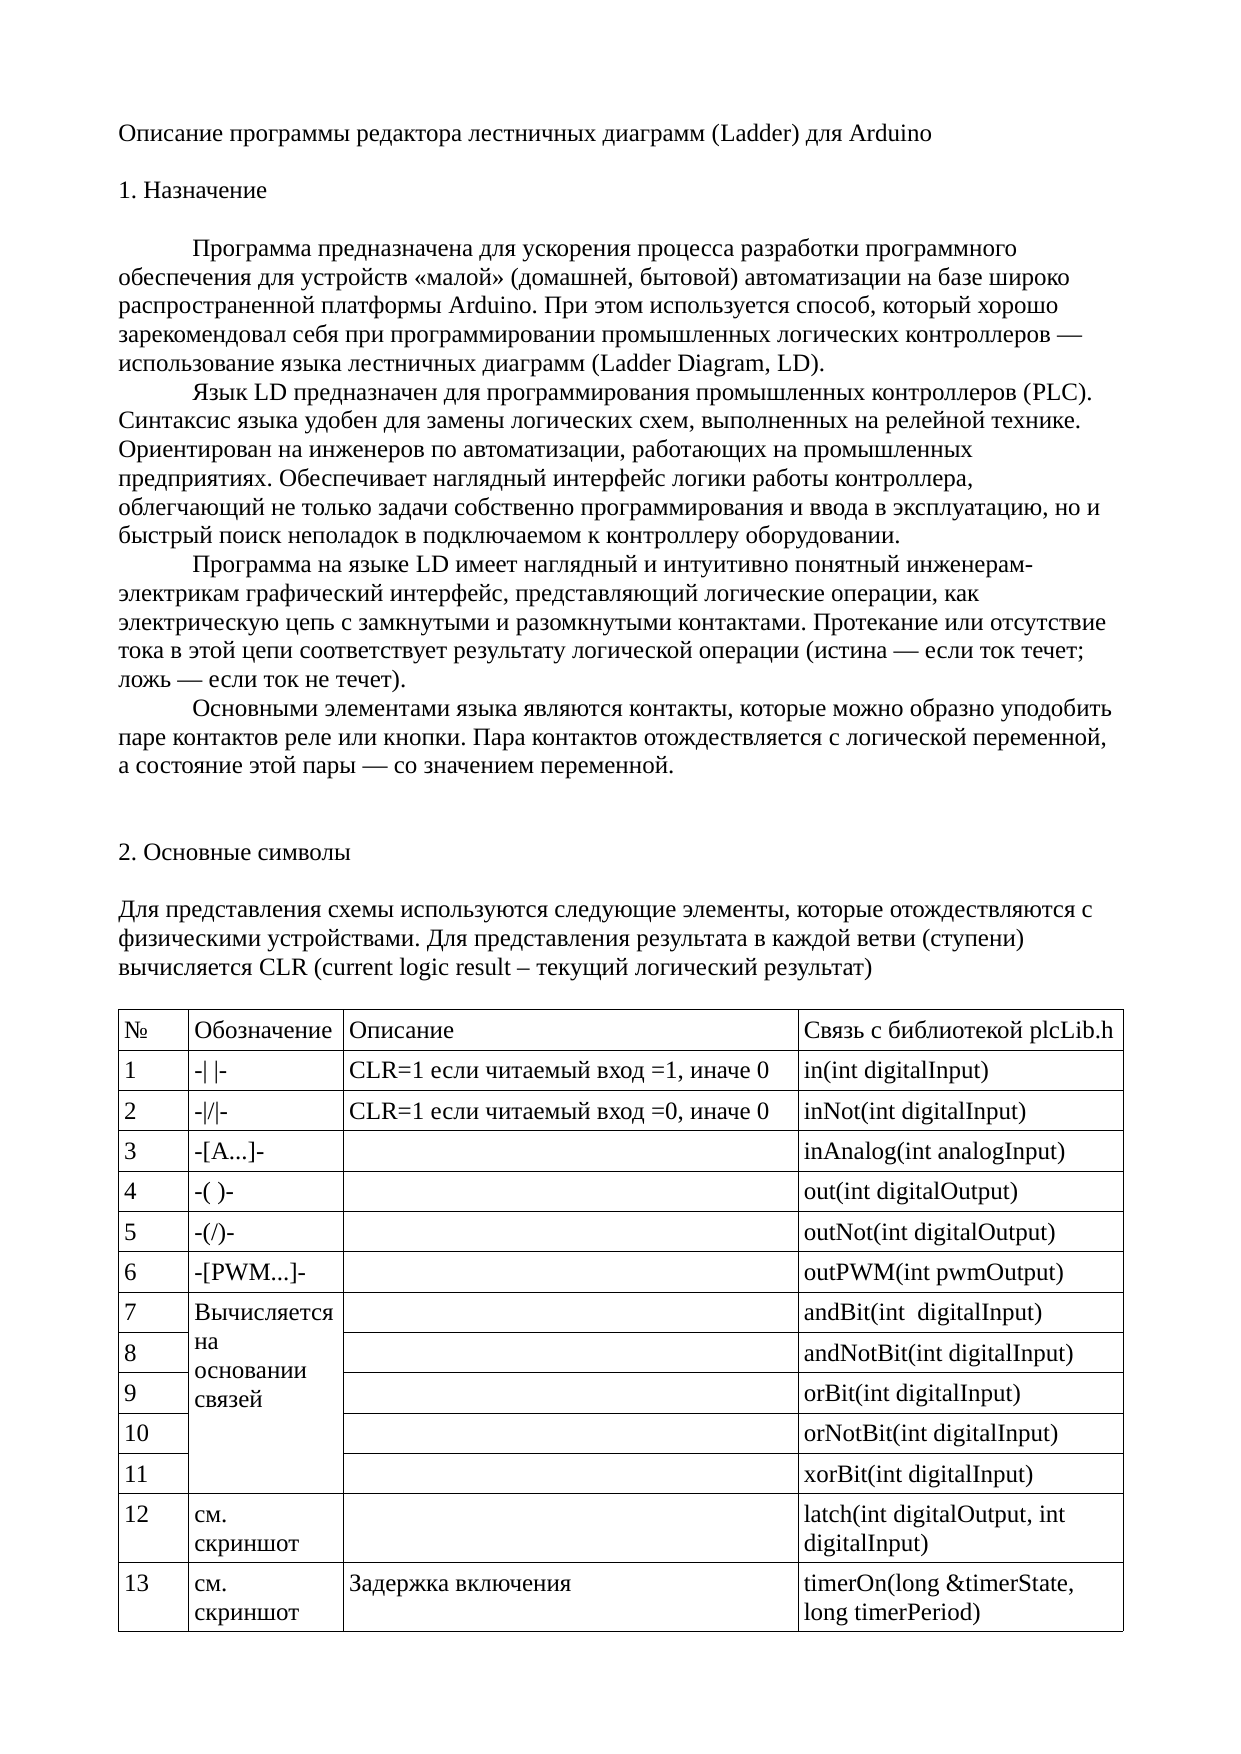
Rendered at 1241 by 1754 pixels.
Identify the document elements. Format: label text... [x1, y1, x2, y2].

text 1. Назначение [118, 176, 1122, 204]
table_cell [344, 1373, 798, 1412]
table_cell 8 [119, 1333, 188, 1372]
table_cell 4 [119, 1172, 188, 1211]
text Программа предназначена для ускорения процесса разработки программного обеспечения для устройств «малой» (домашней, бытовой) автоматизации на базе широко распространенной платформы Arduino. При этом используется способ, который хорошо зарекомендовал себя при программировании промышленных логических контроллеров — использование языка лестничных диаграмм (Ladder Diagram, LD). [118, 233, 1122, 377]
table_cell [344, 1414, 798, 1453]
table_cell Задержка включения [344, 1563, 798, 1631]
table_cell [344, 1212, 798, 1251]
table_cell [344, 1172, 798, 1211]
table_cell [344, 1293, 798, 1332]
table_cell andBit(int digitalInput) [799, 1293, 1123, 1332]
table_cell outNot(int digitalOutput) [799, 1212, 1123, 1251]
table_cell -[A...]- [189, 1131, 343, 1171]
table_cell andNotBit(int digitalInput) [799, 1333, 1123, 1372]
table_cell 10 [119, 1414, 188, 1453]
table_header Обозначение [189, 1010, 343, 1050]
text Описание программы редактора лестничных диаграмм (Ladder) для Arduino [118, 118, 1122, 147]
text Язык LD предназначен для программирования промышленных контроллеров (PLC). Синтаксис языка удобен для замены логических схем, выполненных на релейной технике. Ориентирован на инженеров по автоматизации, работающих на промышленных предприятиях. Обеспечивает наглядный интерфейс логики работы контроллера, облегчающий не только задачи собственно программирования и ввода в эксплуатацию, но и быстрый поиск неполадок в подключаемом к контроллеру оборудовании. [118, 377, 1122, 549]
table_header Связь с библиотекой plcLib.h [799, 1010, 1123, 1050]
table_cell outPWM(int pwmOutput) [799, 1252, 1123, 1292]
table_cell Вычисляется на основании связей [189, 1293, 343, 1493]
table_cell -| |- [189, 1051, 343, 1090]
text Основными элементами языка являются контакты, которые можно образно уподобить паре контактов реле или кнопки. Пара контактов отождествляется с логической переменной, а состояние этой пары — со значением переменной. [118, 693, 1122, 779]
table_cell 9 [119, 1373, 188, 1412]
table_cell orBit(int digitalInput) [799, 1373, 1123, 1412]
table_cell 11 [119, 1454, 188, 1493]
table_cell latch(int digitalOutput, int digitalInput) [799, 1494, 1123, 1562]
table_cell -(/)- [189, 1212, 343, 1251]
table_header Описание [344, 1010, 798, 1050]
text 2. Основные символы [118, 837, 1122, 866]
table_cell inAnalog(int analogInput) [799, 1131, 1123, 1171]
table_cell timerOn(long &timerState, long timerPeriod) [799, 1563, 1123, 1631]
table_cell [344, 1454, 798, 1493]
table_header № [119, 1010, 188, 1050]
table_cell 1 [119, 1051, 188, 1090]
table_cell [344, 1333, 798, 1372]
table_cell CLR=1 если читаемый вход =0, иначе 0 [344, 1091, 798, 1130]
table_cell [344, 1494, 798, 1562]
table_cell in(int digitalInput) [799, 1051, 1123, 1090]
table_cell 12 [119, 1494, 188, 1562]
table_cell 2 [119, 1091, 188, 1130]
table_cell 3 [119, 1131, 188, 1171]
table_cell -|/|- [189, 1091, 343, 1130]
table_cell 6 [119, 1252, 188, 1292]
table_cell -( )- [189, 1172, 343, 1211]
table_cell orNotBit(int digitalInput) [799, 1414, 1123, 1453]
table_cell 7 [119, 1293, 188, 1332]
table_cell см. скриншот [189, 1494, 343, 1562]
table_cell см. скриншот [189, 1563, 343, 1631]
text Для представления схемы используются следующие элементы, которые отождествляются с физическими устройствами. Для представления результата в каждой ветви (ступени) вычисляется CLR (current logic result – текущий логический результат) [118, 894, 1122, 981]
table_cell [344, 1252, 798, 1292]
table_cell [344, 1131, 798, 1171]
table_cell 5 [119, 1212, 188, 1251]
table_cell CLR=1 если читаемый вход =1, иначе 0 [344, 1051, 798, 1090]
table_cell xorBit(int digitalInput) [799, 1454, 1123, 1493]
table_cell 13 [119, 1563, 188, 1631]
table_cell out(int digitalOutput) [799, 1172, 1123, 1211]
table_cell inNot(int digitalInput) [799, 1091, 1123, 1130]
text Программа на языке LD имеет наглядный и интуитивно понятный инженерам-электрикам графический интерфейс, представляющий логические операции, как электрическую цепь с замкнутыми и разомкнутыми контактами. Протекание или отсутствие тока в этой цепи соответствует результату логической операции (истина — если ток течет; ложь — если ток не течет). [118, 549, 1122, 693]
table_cell -[PWM...]- [189, 1252, 343, 1292]
